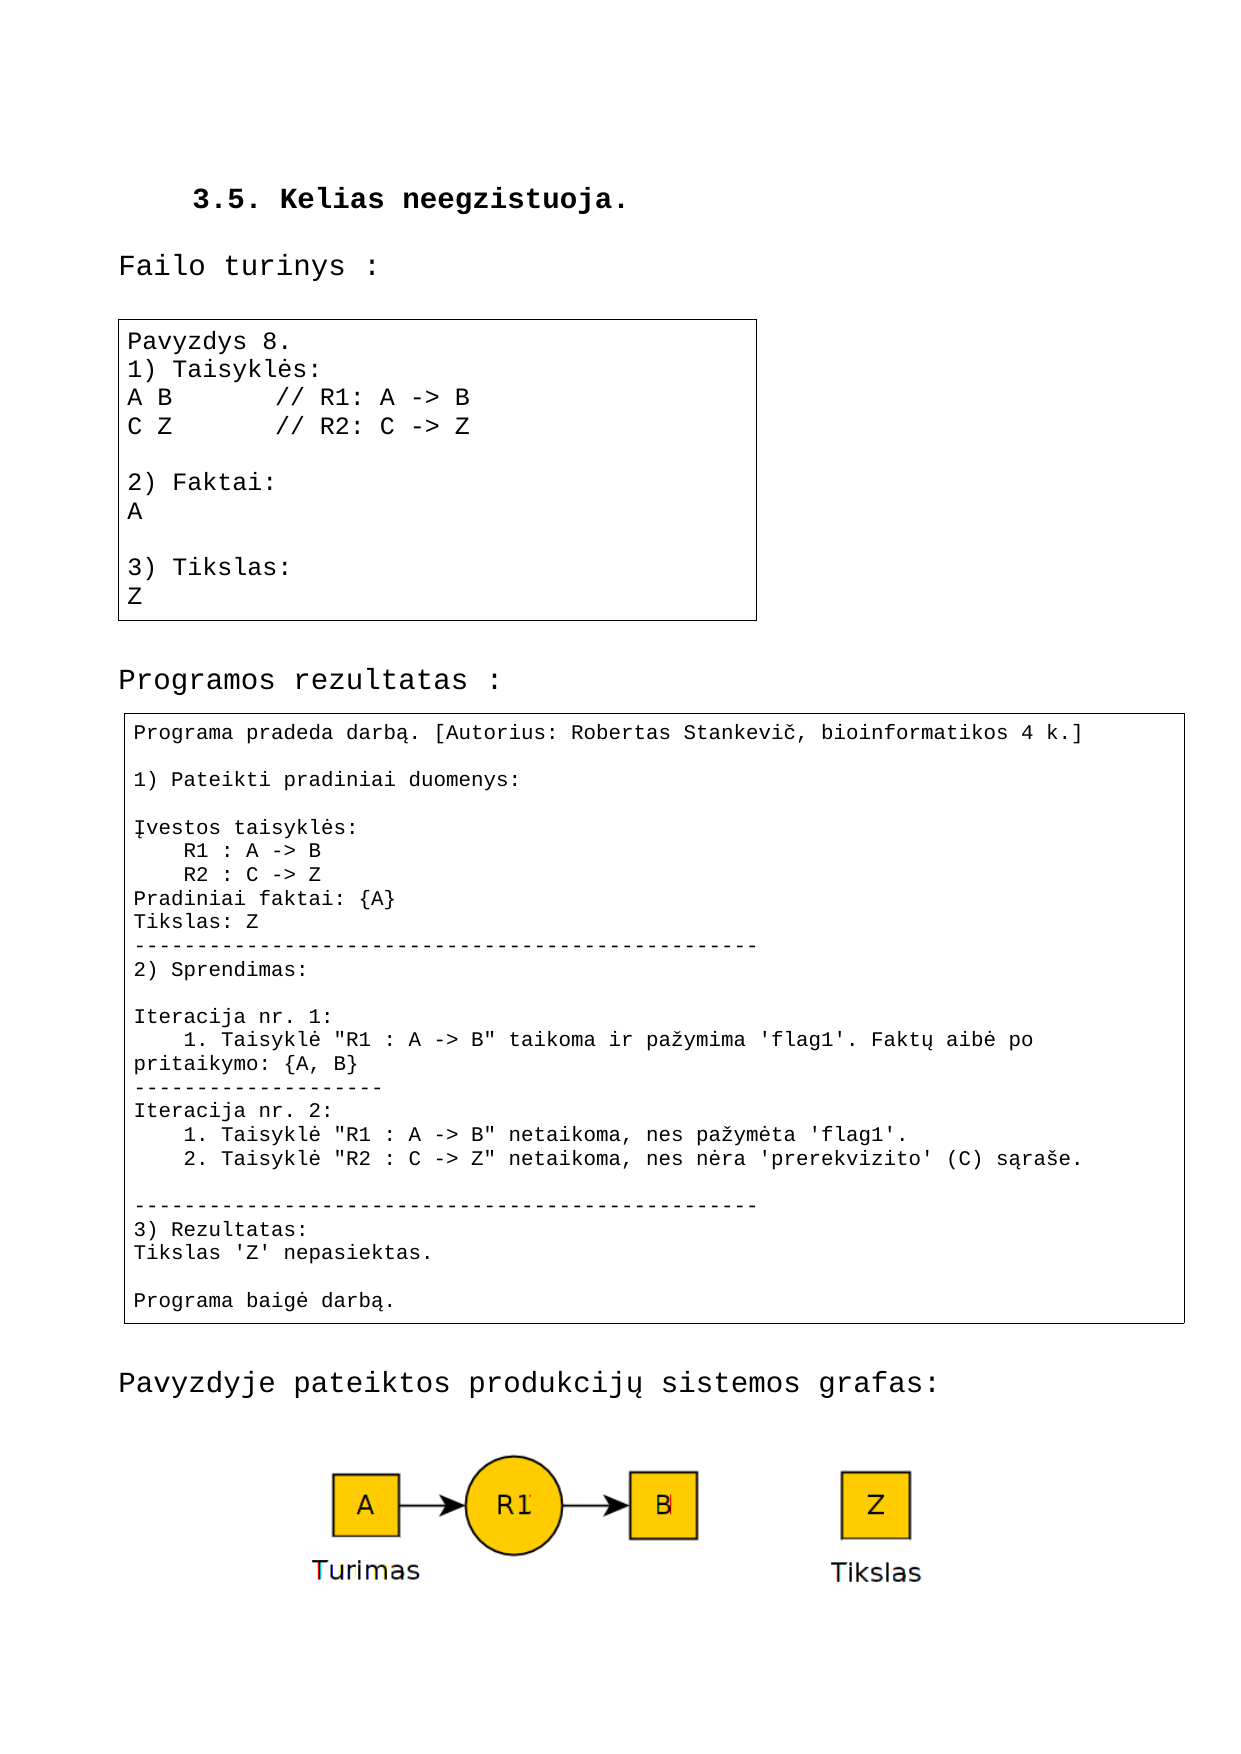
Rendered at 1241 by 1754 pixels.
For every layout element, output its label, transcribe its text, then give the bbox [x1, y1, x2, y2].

text -------------------------------------------------- [133, 1195, 1175, 1219]
text 2) Faktai: [127, 470, 748, 498]
text 3.5. Kelias neegzistuoja. [192, 185, 1122, 218]
text 1. Taisyklė "R1 : A -> B" netaikoma, nes pažymėta 'flag1'. [133, 1124, 1175, 1148]
text Pavyzdyje pateiktos produkcijų sistemos grafas: [118, 1368, 1122, 1401]
text [119, 320, 756, 620]
text Pavyzdys 8. [127, 328, 748, 357]
text R2 : C -> Z [133, 864, 1175, 888]
text 1) Taisyklės: [127, 357, 748, 385]
text 1. Taisyklė "R1 : A -> B" taikoma ir pažymima 'flag1'. Faktų aibė po pritaikymo: {A, B} [133, 1029, 1175, 1077]
text -------------------------------------------------- [133, 935, 1175, 958]
text Tikslas 'Z' nepasiektas. [133, 1242, 1175, 1266]
text Iteracija nr. 2: [133, 1100, 1175, 1124]
text R1 : A -> B [133, 840, 1175, 864]
text 2. Taisyklė "R2 : C -> Z" netaikoma, nes nėra 'prerekvizito' (C) sąraše. [133, 1148, 1175, 1171]
text Pradiniai faktai: {A} [133, 888, 1175, 911]
text Tikslas: Z [133, 911, 1175, 935]
text 3) Tikslas: [127, 555, 748, 583]
text Failo turinys : [118, 251, 1122, 284]
text A B // R1: A -> B [127, 385, 748, 413]
text C Z // R2: C -> Z [127, 413, 748, 442]
text Z [127, 583, 748, 612]
picture [303, 1434, 937, 1606]
text Įvestos taisyklės: [133, 817, 1175, 840]
text Iteracija nr. 1: [133, 1006, 1175, 1029]
text Programa baigė darbą. [133, 1289, 1175, 1313]
text 1) Pateikti pradiniai duomenys: [133, 769, 1175, 793]
text Programos rezultatas : [118, 666, 1122, 698]
text 3) Rezultatas: [133, 1219, 1175, 1242]
text A [127, 498, 748, 527]
text Programa pradeda darbą. [Autorius: Robertas Stankevič, bioinformatikos 4 k.] [133, 722, 1175, 746]
text 2) Sprendimas: [133, 958, 1175, 982]
text -------------------- [133, 1077, 1175, 1100]
